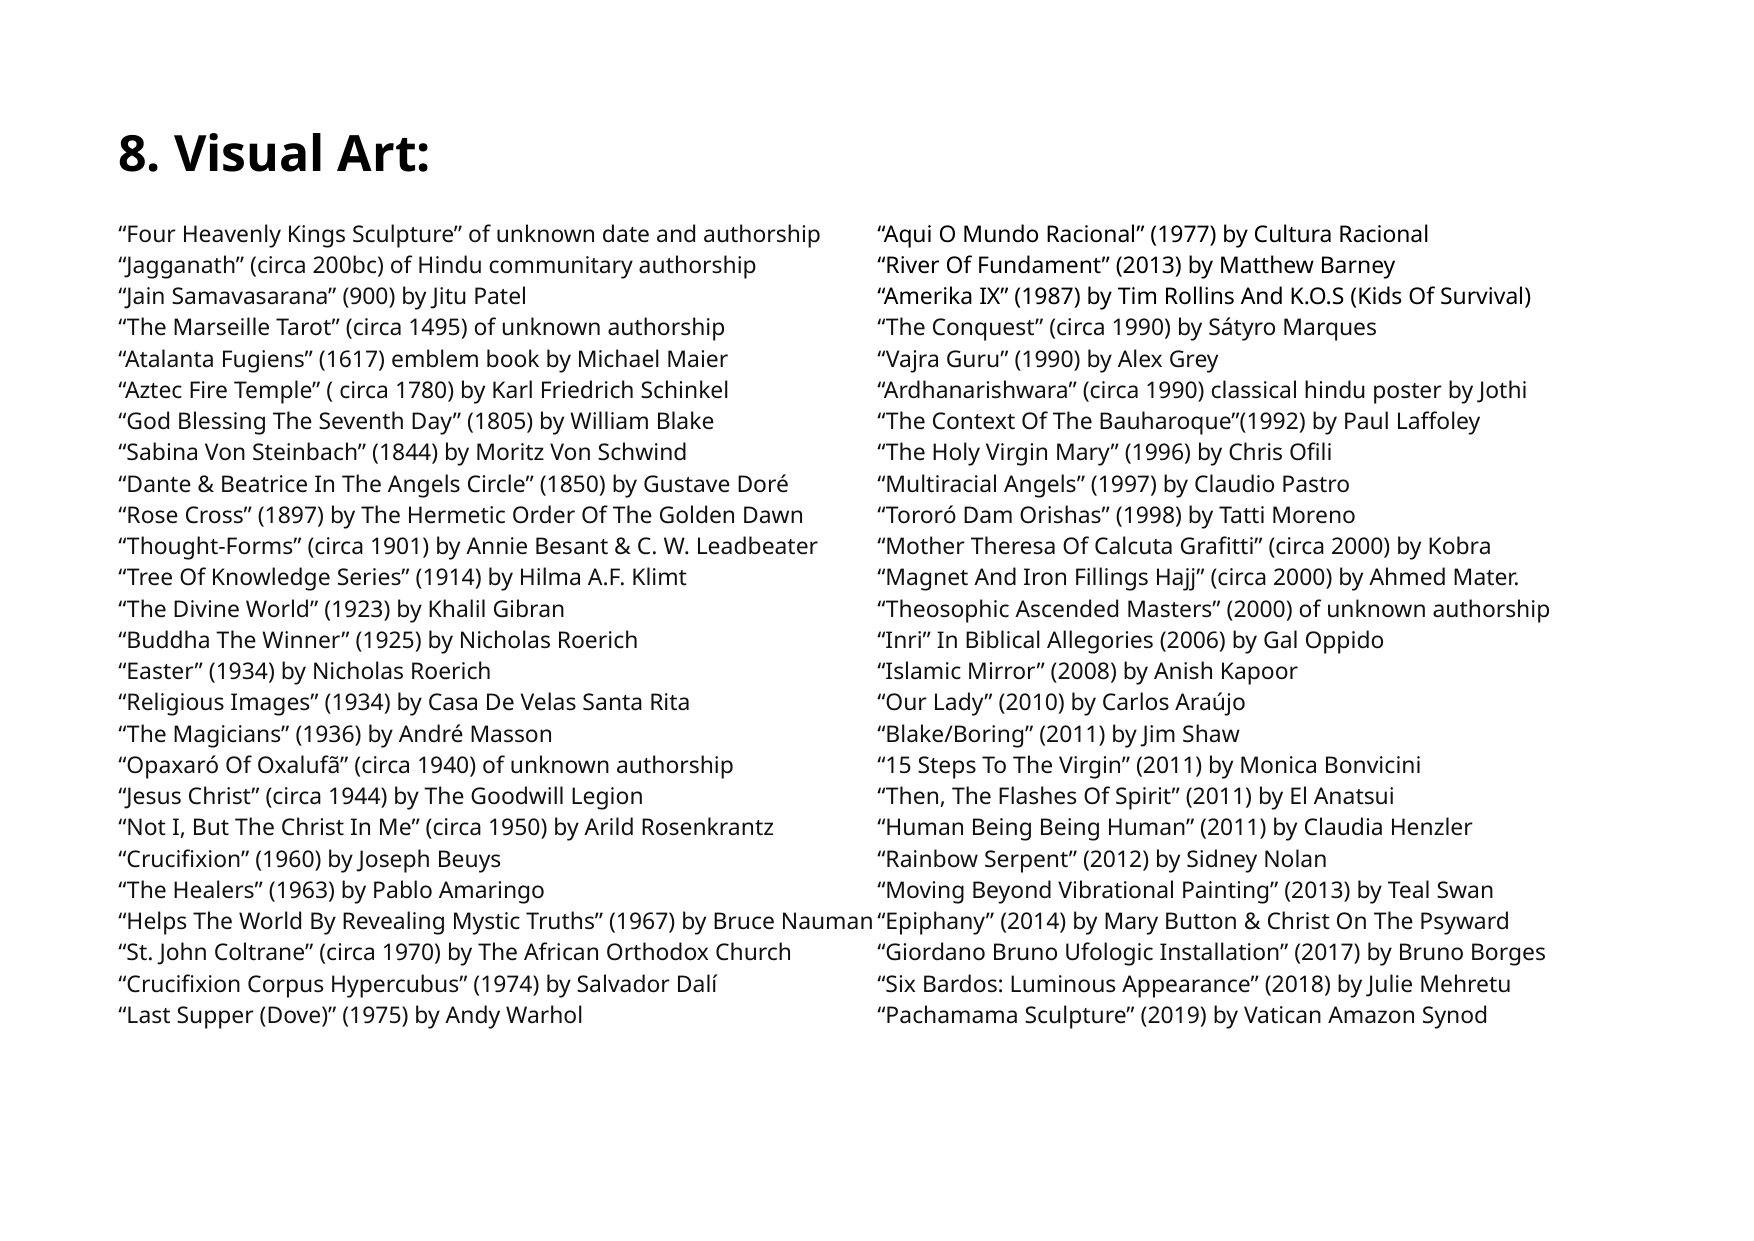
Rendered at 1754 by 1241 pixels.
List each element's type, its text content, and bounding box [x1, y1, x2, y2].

text “Epiphany” (2014) by Mary Button & Christ On The Psyward [877, 905, 1636, 936]
text “Theosophic Ascended Masters” (2000) of unknown authorship [877, 592, 1636, 624]
text “Crucifixion” (1960) by Joseph Beuys [118, 842, 877, 874]
text “Tree Of Knowledge Series” (1914) by Hilma A.F. Klimt [118, 561, 877, 592]
text “Helps The World By Revealing Mystic Truths” (1967) by Bruce Nauman [118, 905, 877, 936]
text “Four Heavenly Kings Sculpture” of unknown date and authorship “Jagganath” (circa 200bc) of Hindu communitary authorship [118, 217, 877, 280]
text “Aqui O Mundo Racional” (1977) by Cultura Racional [877, 217, 1636, 249]
text “Rainbow Serpent” (2012) by Sidney Nolan [877, 842, 1636, 874]
text “Ardhanarishwara” (circa 1990) classical hindu poster by Jothi [877, 374, 1636, 405]
text “Opaxaró Of Oxalufã” (circa 1940) of unknown authorship [118, 749, 877, 780]
text “The Holy Virgin Mary” (1996) by Chris Ofili [877, 436, 1636, 467]
text “Pachamama Sculpture” (2019) by Vatican Amazon Synod [877, 999, 1636, 1030]
text “Six Bardos: Luminous Appearance” (2018) by Julie Mehretu [877, 967, 1636, 999]
text “Amerika IX” (1987) by Tim Rollins And K.O.S (Kids Of Survival) [877, 280, 1636, 311]
text “The Magicians” (1936) by André Masson [118, 717, 877, 749]
text “The Healers” (1963) by Pablo Amaringo [118, 874, 877, 905]
text “Vajra Guru” (1990) by Alex Grey [877, 342, 1636, 374]
text “Rose Cross” (1897) by The Hermetic Order Of The Golden Dawn [118, 499, 877, 530]
text “Inri” In Biblical Allegories (2006) by Gal Oppido [877, 624, 1636, 655]
text “Last Supper (Dove)” (1975) by Andy Warhol [118, 999, 877, 1030]
text “Atalanta Fugiens” (1617) emblem book by Michael Maier [118, 342, 877, 374]
text “Religious Images” (1934) by Casa De Velas Santa Rita [118, 686, 877, 717]
text “Jesus Christ” (circa 1944) by The Goodwill Legion [118, 780, 877, 811]
text “Crucifixion Corpus Hypercubus” (1974) by Salvador Dalí [118, 967, 877, 999]
text “Aztec Fire Temple” ( circa 1780) by Karl Friedrich Schinkel [118, 374, 877, 405]
text “Human Being Being Human” (2011) by Claudia Henzler [877, 811, 1636, 842]
text “Not I, But The Christ In Me” (circa 1950) by Arild Rosenkrantz [118, 811, 877, 842]
text “Buddha The Winner” (1925) by Nicholas Roerich [118, 624, 877, 655]
text “St. John Coltrane” (circa 1970) by The African Orthodox Church [118, 936, 877, 967]
text “Our Lady” (2010) by Carlos Araújo [877, 686, 1636, 717]
text “Tororó Dam Orishas” (1998) by Tatti Moreno [877, 499, 1636, 530]
text “The Marseille Tarot” (circa 1495) of unknown authorship [118, 311, 877, 342]
text “The Conquest” (circa 1990) by Sátyro Marques [877, 311, 1636, 342]
text “Mother Theresa Of Calcuta Grafitti” (circa 2000) by Kobra [877, 530, 1636, 561]
text “Islamic Mirror” (2008) by Anish Kapoor [877, 655, 1636, 686]
text “River Of Fundament” (2013) by Matthew Barney [877, 249, 1636, 280]
text “Thought-Forms” (circa 1901) by Annie Besant & C. W. Leadbeater [118, 530, 877, 561]
text 8. Visual Art: [118, 118, 1636, 186]
text “Moving Beyond Vibrational Painting” (2013) by Teal Swan [877, 874, 1636, 905]
text “Easter” (1934) by Nicholas Roerich [118, 655, 877, 686]
text “15 Steps To The Virgin” (2011) by Monica Bonvicini [877, 749, 1636, 780]
text “Dante & Beatrice In The Angels Circle” (1850) by Gustave Doré [118, 467, 877, 499]
text “Sabina Von Steinbach” (1844) by Moritz Von Schwind [118, 436, 877, 467]
text “Magnet And Iron Fillings Hajj” (circa 2000) by Ahmed Mater. [877, 561, 1636, 592]
text “The Divine World” (1923) by Khalil Gibran [118, 592, 877, 624]
text “Then, The Flashes Of Spirit” (2011) by El Anatsui [877, 780, 1636, 811]
text “Blake/Boring” (2011) by Jim Shaw [877, 717, 1636, 749]
text “God Blessing The Seventh Day” (1805) by William Blake [118, 405, 877, 436]
text “The Context Of The Bauharoque”(1992) by Paul Laffoley [877, 405, 1636, 436]
text “Jain Samavasarana” (900) by Jitu Patel [118, 280, 877, 311]
text “Multiracial Angels” (1997) by Claudio Pastro [877, 467, 1636, 499]
text “Giordano Bruno Ufologic Installation” (2017) by Bruno Borges [877, 936, 1636, 967]
